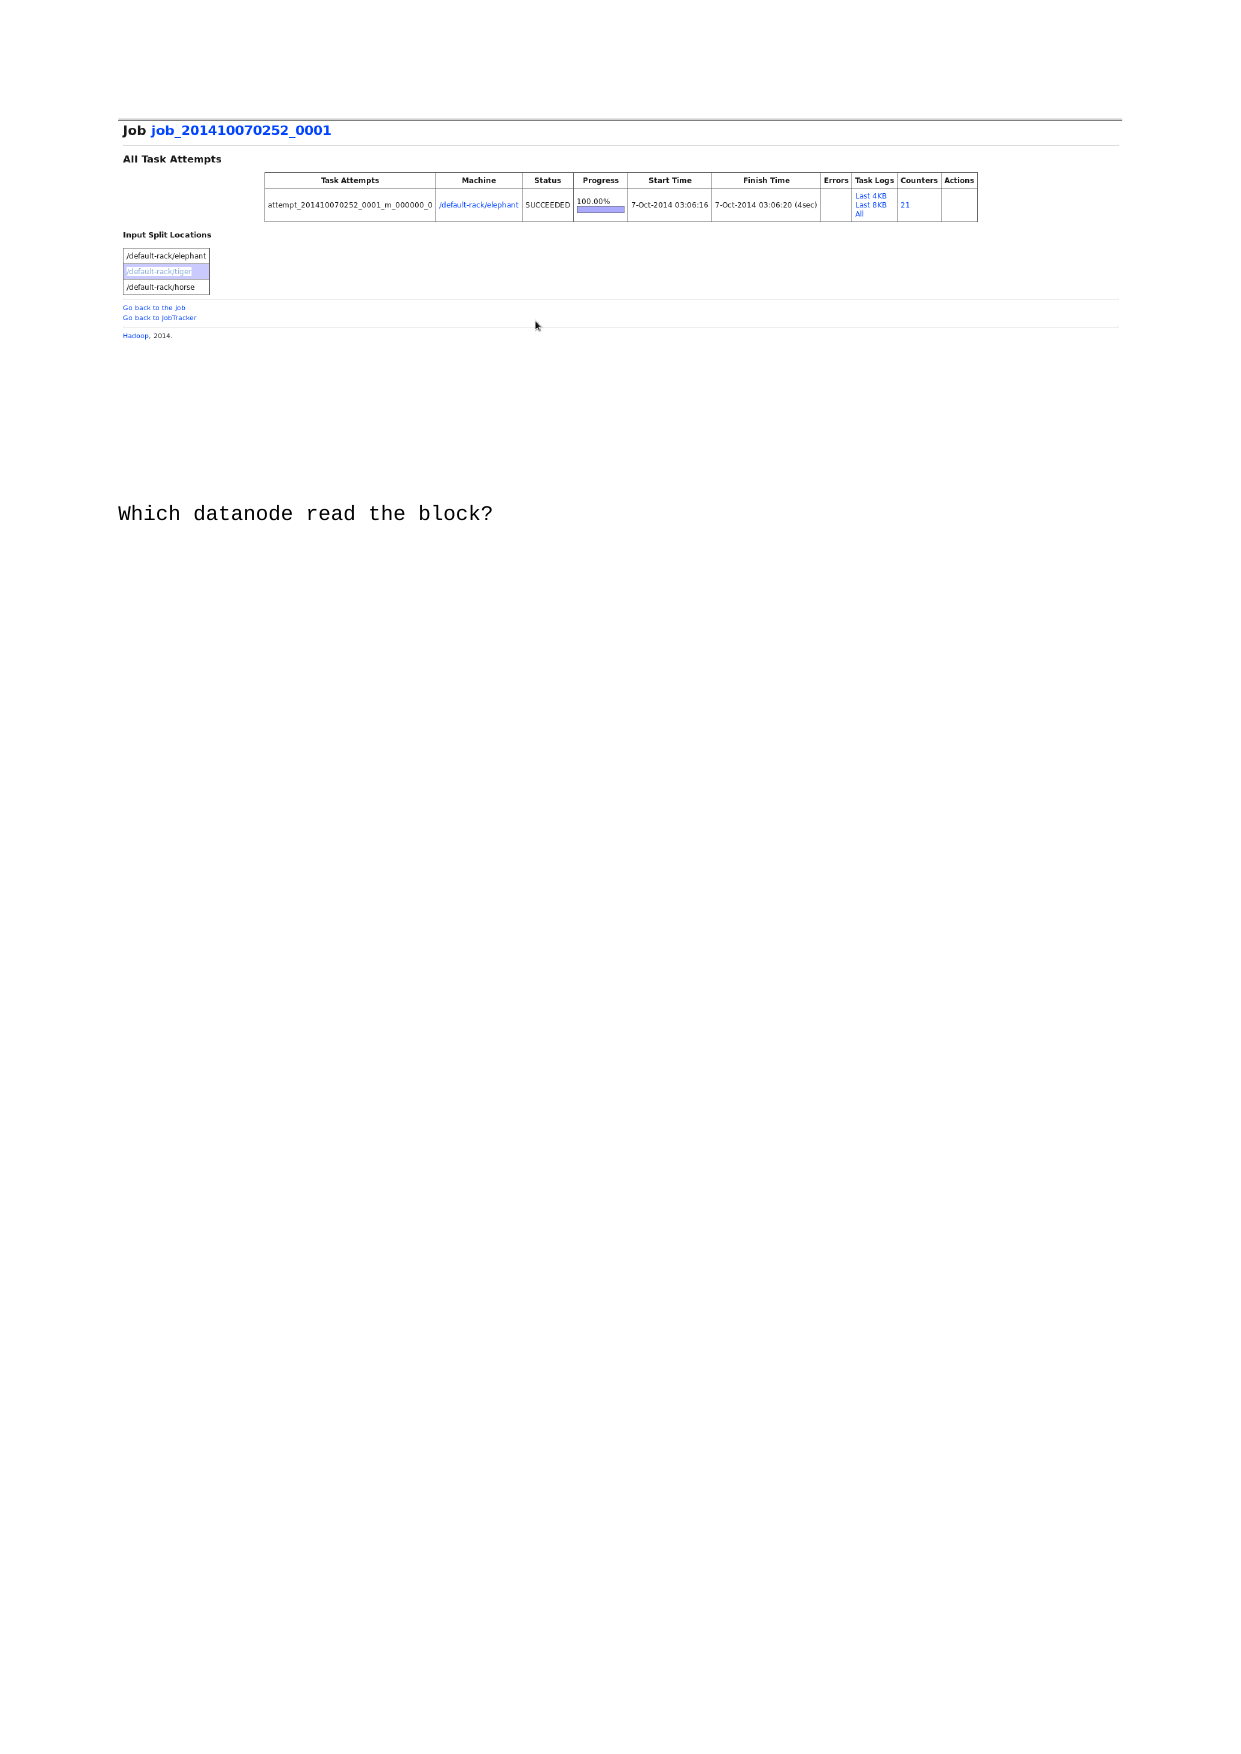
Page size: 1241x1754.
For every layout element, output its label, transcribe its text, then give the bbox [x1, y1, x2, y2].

text Which datanode read the block? [118, 504, 1122, 527]
picture [118, 118, 1123, 504]
